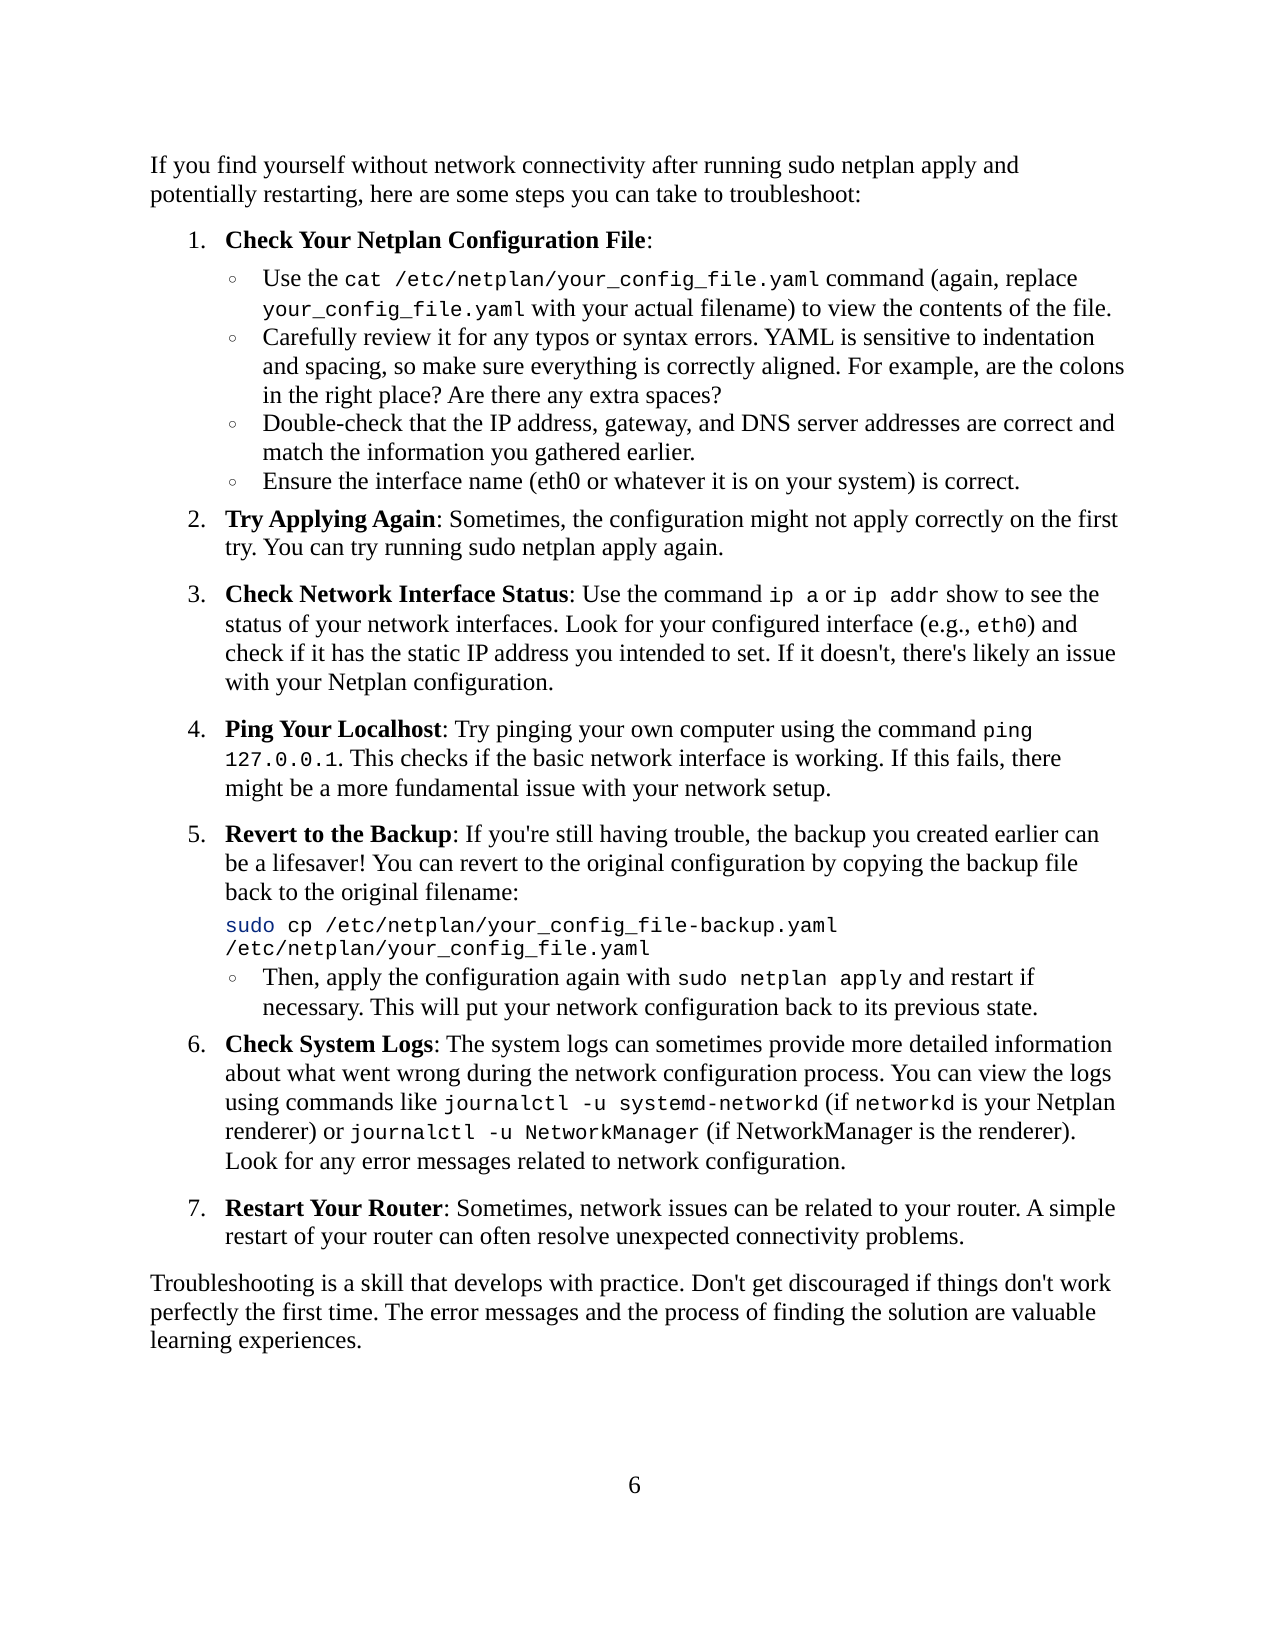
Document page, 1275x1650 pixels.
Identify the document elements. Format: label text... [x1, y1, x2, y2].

list Revert to the Backup: If you're still having trouble, the backup you created earlier can be a lifesaver! You can revert to the original configuration by copying the backup file back to the original filename: [187, 819, 1125, 906]
list Ping Your Localhost: Try pinging your own computer using the command ping 127.0.0.1. This checks if the basic network interface is working. If this fails, there might be a more fundamental issue with your network setup. [187, 714, 1125, 802]
text If you find yourself without network connectivity after running sudo netplan apply and potentially restarting, here are some steps you can take to troubleshoot: [150, 150, 1125, 207]
text Troubleshooting is a skill that develops with practice. Don't get discouraged if things don't work perfectly the first time. The error messages and the process of finding the solution are valuable learning experiences. [150, 1268, 1125, 1354]
list Then, apply the configuration again with sudo netplan apply and restart if necessary. This will put your network configuration back to its previous state. [225, 962, 1125, 1020]
list Check System Logs: The system logs can sometimes provide more detailed information about what went wrong during the network configuration process. You can view the logs using commands like journalctl -u systemd-networkd (if networkd is your Netplan renderer) or journalctl -u NetworkManager (if NetworkManager is the renderer). Look for any error messages related to network configuration. [187, 1029, 1125, 1175]
list Restart Your Router: Sometimes, network issues can be related to your router. A simple restart of your router can often resolve unexpected connectivity problems. [187, 1193, 1125, 1250]
list Use the cat /etc/netplan/your_config_file.yaml command (again, replace your_config_file.yaml with your actual filename) to view the contents of the file. [225, 263, 1125, 322]
list Double-check that the IP address, gateway, and DNS server addresses are correct and match the information you gathered earlier. [225, 408, 1125, 466]
list Try Applying Again: Sometimes, the configuration might not apply correctly on the first try. You can try running sudo netplan apply again. [187, 504, 1125, 561]
list Carefully review it for any typos or syntax errors. YAML is sensitive to indentation and spacing, so make sure everything is correctly aligned. For example, are the colons in the right place? Are there any extra spaces? [225, 322, 1125, 408]
list Check Your Netplan Configuration File: [187, 225, 1125, 254]
list Check Network Interface Status: Use the command ip a or ip addr show to see the status of your network interfaces. Look for your configured interface (e.g., eth0) and check if it has the static IP address you intended to set. If it doesn't, there's likely an issue with your Netplan configuration. [187, 579, 1125, 696]
list Ensure the interface name (eth0 or whatever it is on your system) is correct. [225, 466, 1125, 495]
list sudo cp /etc/netplan/your_config_file-backup.yaml /etc/netplan/your_config_file.yaml [187, 915, 1125, 962]
